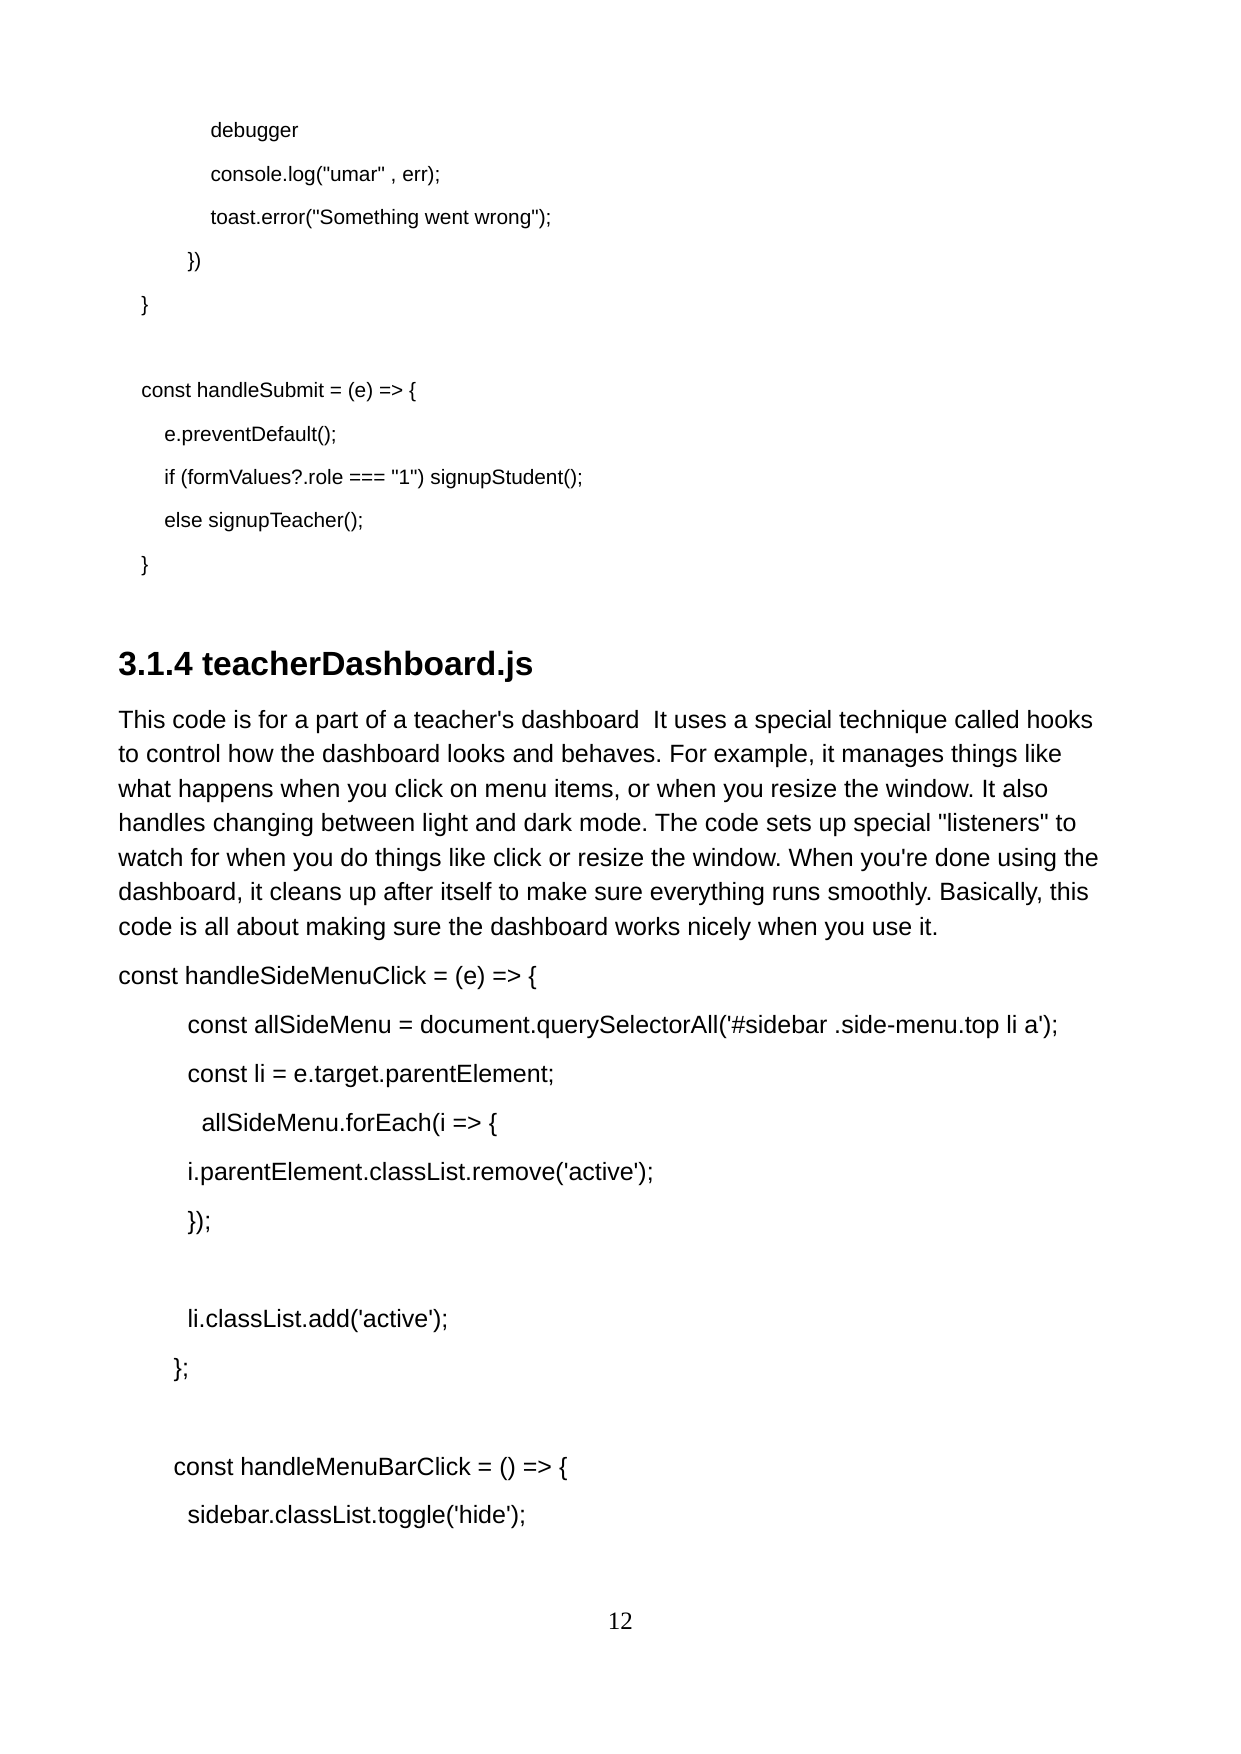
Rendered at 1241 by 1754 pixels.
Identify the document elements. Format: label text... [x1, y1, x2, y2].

text }; [118, 1353, 1122, 1382]
text const allSideMenu = document.querySelectorAll('#sidebar .side-menu.top li a'); [118, 1010, 1122, 1039]
text const li = e.target.parentElement; [118, 1059, 1122, 1088]
text This code is for a part of a teacher's dashboard It uses a special technique called hooks to control how the dashboard looks and behaves. For example, it manages things like what happens when you click on menu items, or when you resize the window. It also handles changing between light and dark mode. The code sets up special "listeners" to watch for when you do things like click or resize the window. When you're done using the dashboard, it cleans up after itself to make sure everything runs smoothly. Basically, this code is all about making sure the dashboard works nicely when you use it. [118, 705, 1122, 941]
text toast.error("Something went wrong"); [118, 205, 1122, 229]
text } [118, 291, 1122, 315]
text }); [118, 1206, 1122, 1235]
text i.parentElement.classList.remove('active'); [118, 1157, 1122, 1186]
text const handleSideMenuClick = (e) => { [118, 961, 1122, 989]
text if (formValues?.role === "1") signupStudent(); [118, 465, 1122, 489]
text e.preventDefault(); [118, 422, 1122, 446]
text else signupTeacher(); [118, 508, 1122, 532]
text }) [118, 248, 1122, 272]
text const handleSubmit = (e) => { [118, 378, 1122, 402]
text console.log("umar" , err); [118, 161, 1122, 185]
text const handleMenuBarClick = () => { [118, 1451, 1122, 1480]
text debugger [118, 118, 1122, 142]
text } [118, 552, 1122, 576]
text 3.1.4 teacherDashboard.js [118, 644, 1122, 683]
text sidebar.classList.toggle('hide'); [118, 1501, 1122, 1529]
text li.classList.add('active'); [118, 1304, 1122, 1333]
text allSideMenu.forEach(i => { [118, 1108, 1122, 1137]
